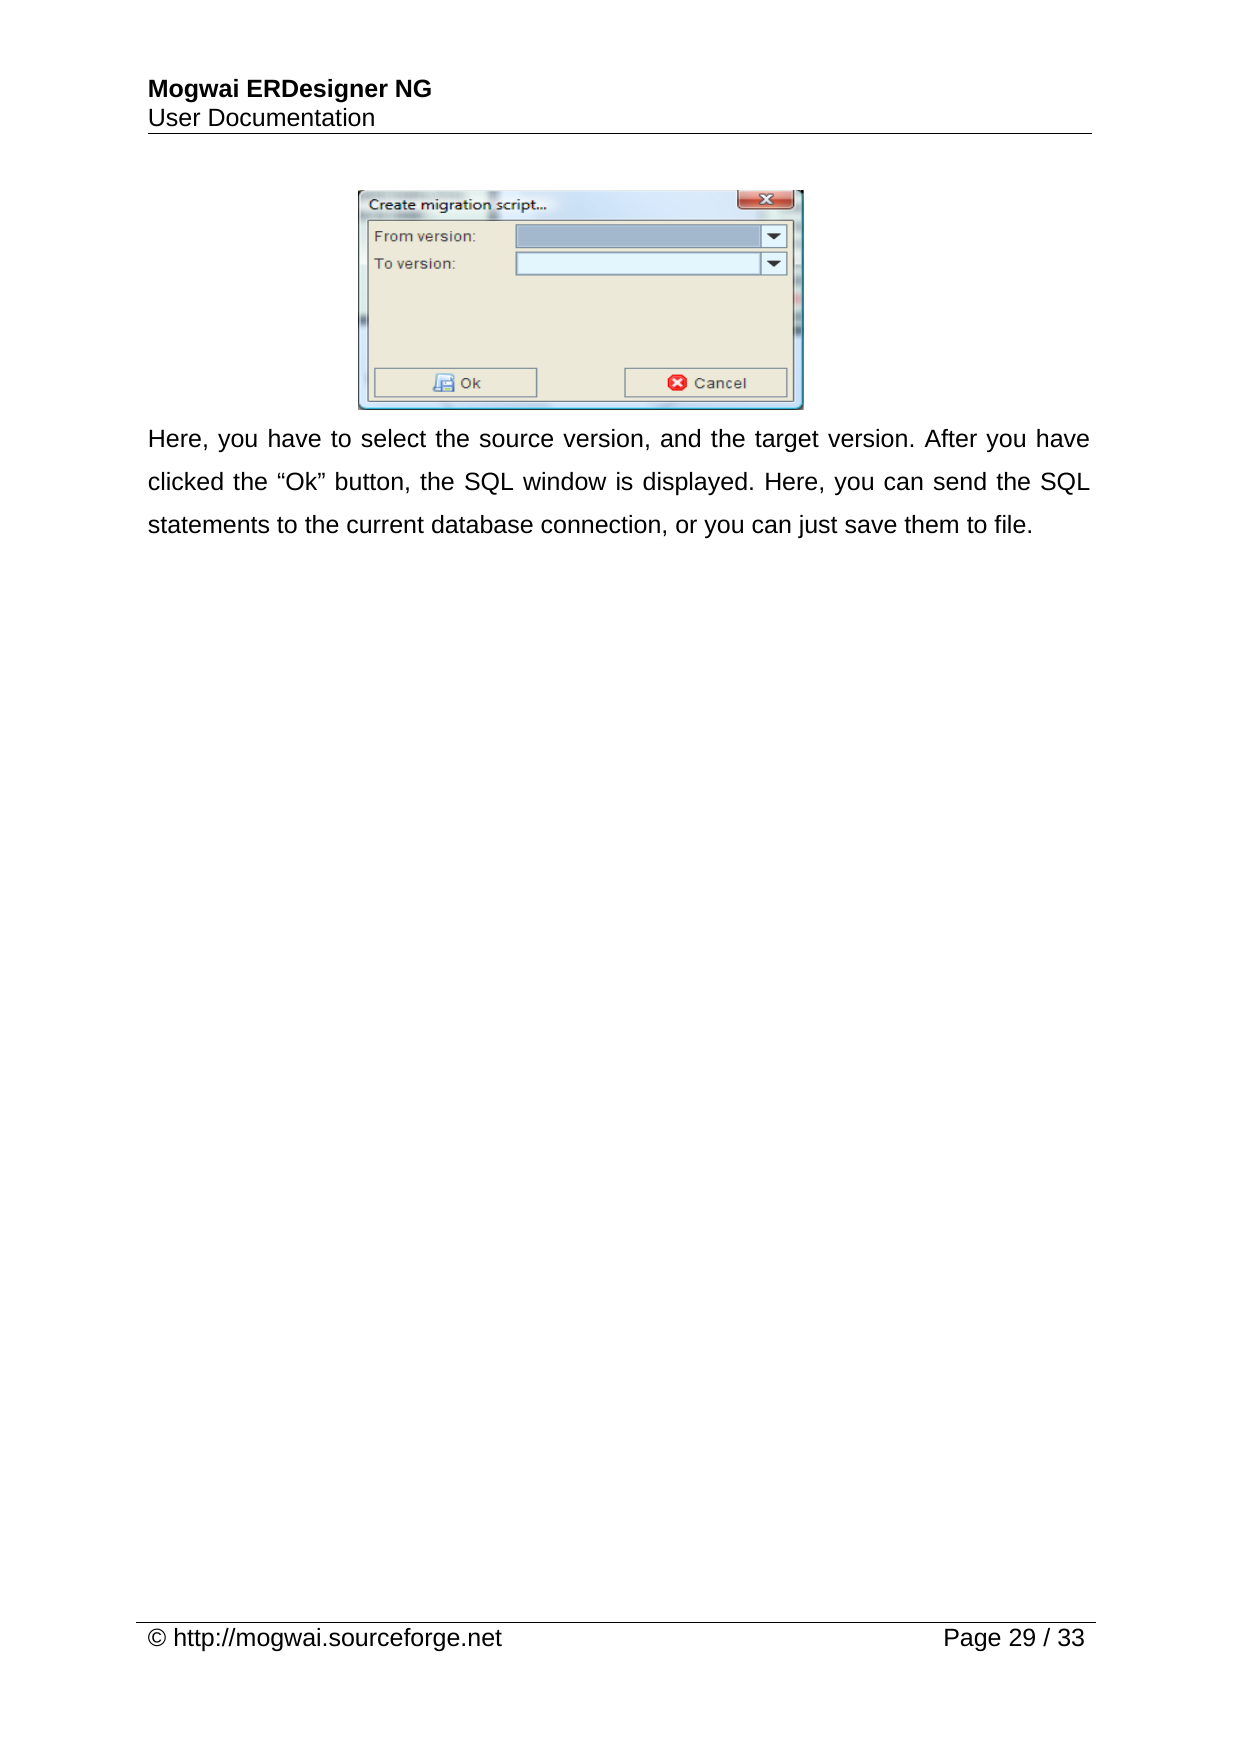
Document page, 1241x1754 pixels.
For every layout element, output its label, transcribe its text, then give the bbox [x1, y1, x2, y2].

picture [358, 190, 804, 410]
text Here, you have to select the source version, and the target version. After you have clicked the “Ok” button, the SQL window is displayed. Here, you can send the SQL statements to the current database connection, or you can just save them to file. [148, 182, 1092, 539]
